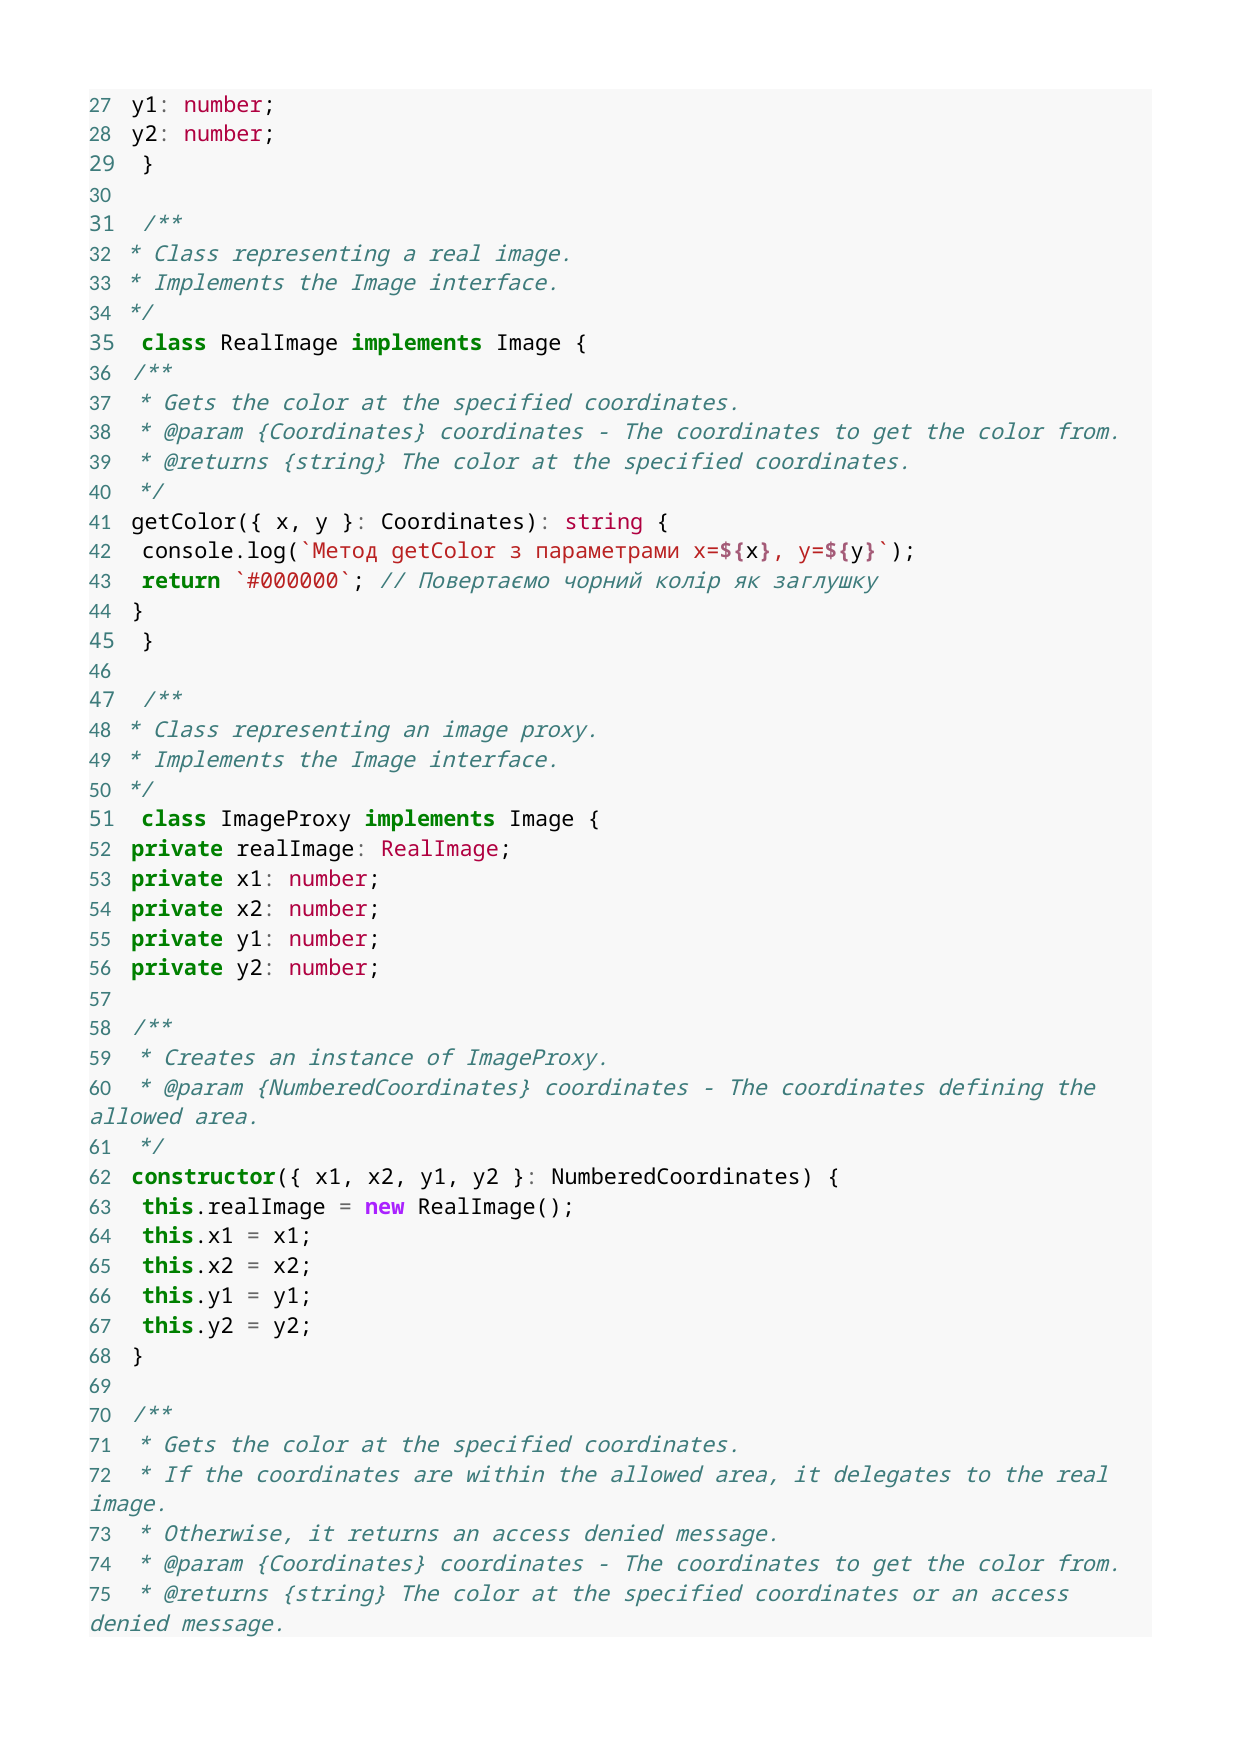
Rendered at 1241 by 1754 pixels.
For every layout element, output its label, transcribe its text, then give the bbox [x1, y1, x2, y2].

text 63 this.realImage = new RealImage(); [89, 1191, 1152, 1220]
text 71 * Gets the color at the specified coordinates. [89, 1429, 1152, 1459]
text 53 private x1: number; [89, 863, 1152, 893]
text 54 private x2: number; [89, 893, 1152, 923]
text 55 private y1: number; [89, 923, 1152, 952]
text 75 * @returns {string} The color at the specified coordinates or an access denied message. [89, 1578, 1152, 1637]
text 67 this.y2 = y2; [89, 1310, 1152, 1339]
text 59 * Creates an instance of ImageProxy. [89, 1042, 1152, 1071]
text 49 * Implements the Image interface. [89, 744, 1152, 774]
text 39 * @returns {string} The color at the specified coordinates. [89, 446, 1152, 476]
text 29 } [89, 148, 1152, 178]
text 43 return `#000000`; // Повертаємо чорний колір як заглушку [89, 565, 1152, 595]
text 72 * If the coordinates are within the allowed area, it delegates to the real image. [89, 1459, 1152, 1518]
text 69 [89, 1369, 1152, 1399]
text 57 [89, 982, 1152, 1012]
text 74 * @param {Coordinates} coordinates - The coordinates to get the color from. [89, 1548, 1152, 1578]
text 45 } [89, 625, 1152, 654]
text 31 /** [89, 208, 1152, 237]
text 47 /** [89, 684, 1152, 714]
text 44 } [89, 595, 1152, 625]
text 52 private realImage: RealImage; [89, 833, 1152, 863]
text 34 */ [89, 297, 1152, 327]
text 30 [89, 178, 1152, 208]
text 68 } [89, 1339, 1152, 1369]
text 28 y2: number; [89, 118, 1152, 148]
text 41 getColor({ x, y }: Coordinates): string { [89, 506, 1152, 535]
text 62 constructor({ x1, x2, y1, y2 }: NumberedCoordinates) { [89, 1161, 1152, 1191]
text 60 * @param {NumberedCoordinates} coordinates - The coordinates defining the allowed area. [89, 1071, 1152, 1131]
text 50 */ [89, 774, 1152, 803]
text 27 y1: number; [89, 89, 1152, 118]
text 61 */ [89, 1131, 1152, 1161]
text 58 /** [89, 1012, 1152, 1042]
text 65 this.x2 = x2; [89, 1250, 1152, 1280]
text 42 console.log(`Метод getColor з параметрами x=${x}, y=${y}`); [89, 535, 1152, 565]
text 33 * Implements the Image interface. [89, 267, 1152, 297]
text 40 */ [89, 476, 1152, 506]
text 64 this.x1 = x1; [89, 1220, 1152, 1250]
text 51 class ImageProxy implements Image { [89, 803, 1152, 833]
text 35 class RealImage implements Image { [89, 327, 1152, 357]
text 73 * Otherwise, it returns an access denied message. [89, 1518, 1152, 1548]
text 46 [89, 654, 1152, 684]
text 32 * Class representing a real image. [89, 237, 1152, 267]
text 66 this.y1 = y1; [89, 1280, 1152, 1310]
text 48 * Class representing an image proxy. [89, 714, 1152, 744]
text 37 * Gets the color at the specified coordinates. [89, 386, 1152, 416]
text 56 private y2: number; [89, 952, 1152, 982]
text 36 /** [89, 357, 1152, 386]
text 38 * @param {Coordinates} coordinates - The coordinates to get the color from. [89, 416, 1152, 446]
text 70 /** [89, 1399, 1152, 1429]
